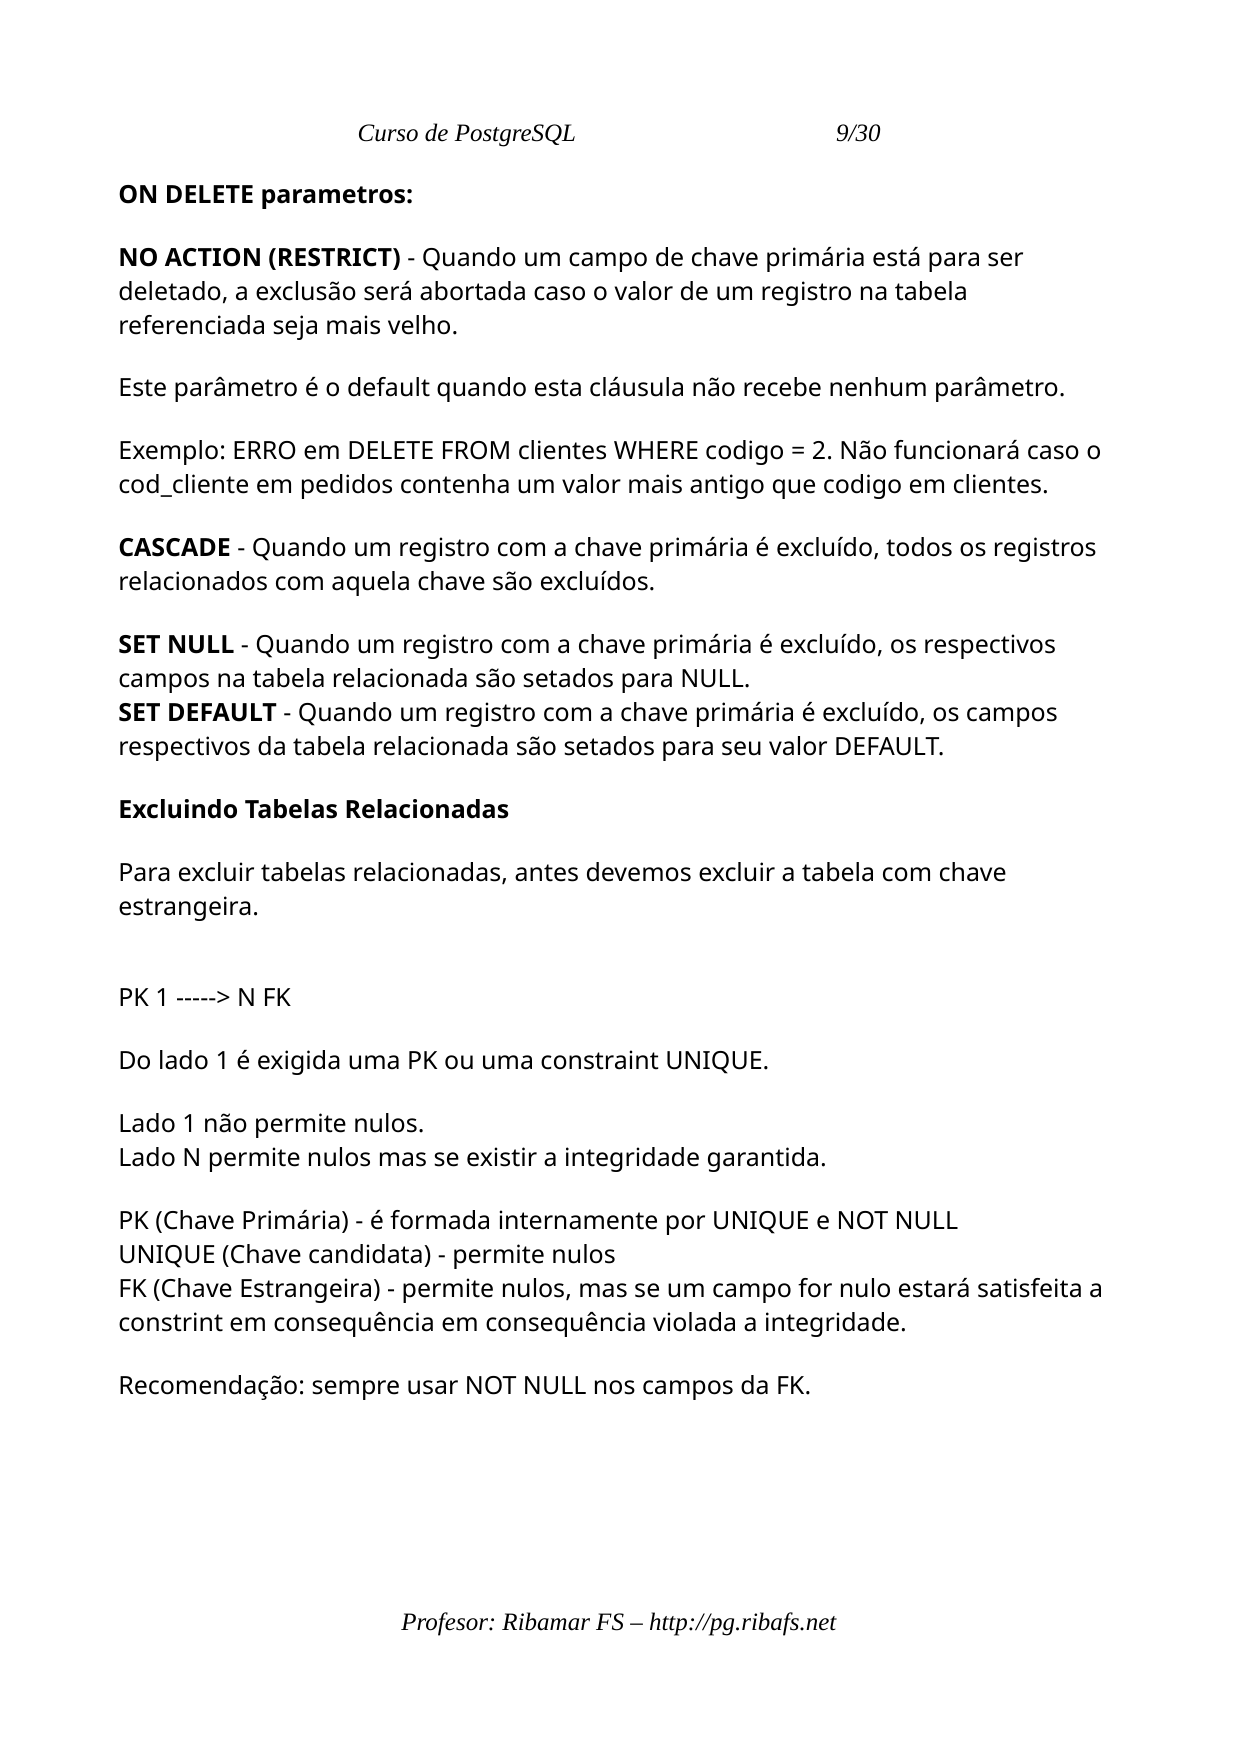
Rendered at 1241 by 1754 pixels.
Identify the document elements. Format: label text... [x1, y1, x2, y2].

text Do lado 1 é exigida uma PK ou uma constraint UNIQUE. [118, 1043, 1122, 1077]
text UNIQUE (Chave candidata) - permite nulos [118, 1237, 1122, 1271]
text PK (Chave Primária) - é formada internamente por UNIQUE e NOT NULL [118, 1203, 1122, 1237]
text FK (Chave Estrangeira) - permite nulos, mas se um campo for nulo estará satisfeita a constrint em consequência em consequência violada a integridade. [118, 1271, 1122, 1339]
text Exemplo: ERRO em DELETE FROM clientes WHERE codigo = 2. Não funcionará caso o cod_cliente em pedidos contenha um valor mais antigo que codigo em clientes. [118, 433, 1122, 501]
text Excluindo Tabelas Relacionadas [118, 792, 1122, 826]
text PK 1 -----> N FK [118, 980, 1122, 1014]
text Lado 1 não permite nulos. [118, 1106, 1122, 1140]
text Lado N permite nulos mas se existir a integridade garantida. [118, 1140, 1122, 1174]
text SET NULL - Quando um registro com a chave primária é excluído, os respectivos campos na tabela relacionada são setados para NULL. [118, 627, 1122, 695]
text SET DEFAULT - Quando um registro com a chave primária é excluído, os campos respectivos da tabela relacionada são setados para seu valor DEFAULT. [118, 695, 1122, 763]
text CASCADE - Quando um registro com a chave primária é excluído, todos os registros relacionados com aquela chave são excluídos. [118, 530, 1122, 598]
text Este parâmetro é o default quando esta cláusula não recebe nenhum parâmetro. [118, 370, 1122, 404]
text Recomendação: sempre usar NOT NULL nos campos da FK. [118, 1368, 1122, 1402]
text Para excluir tabelas relacionadas, antes devemos excluir a tabela com chave estrangeira. [118, 854, 1122, 923]
text ON DELETE parametros: [118, 176, 1122, 210]
text NO ACTION (RESTRICT) - Quando um campo de chave primária está para ser deletado, a exclusão será abortada caso o valor de um registro na tabela referenciada seja mais velho. [118, 239, 1122, 341]
